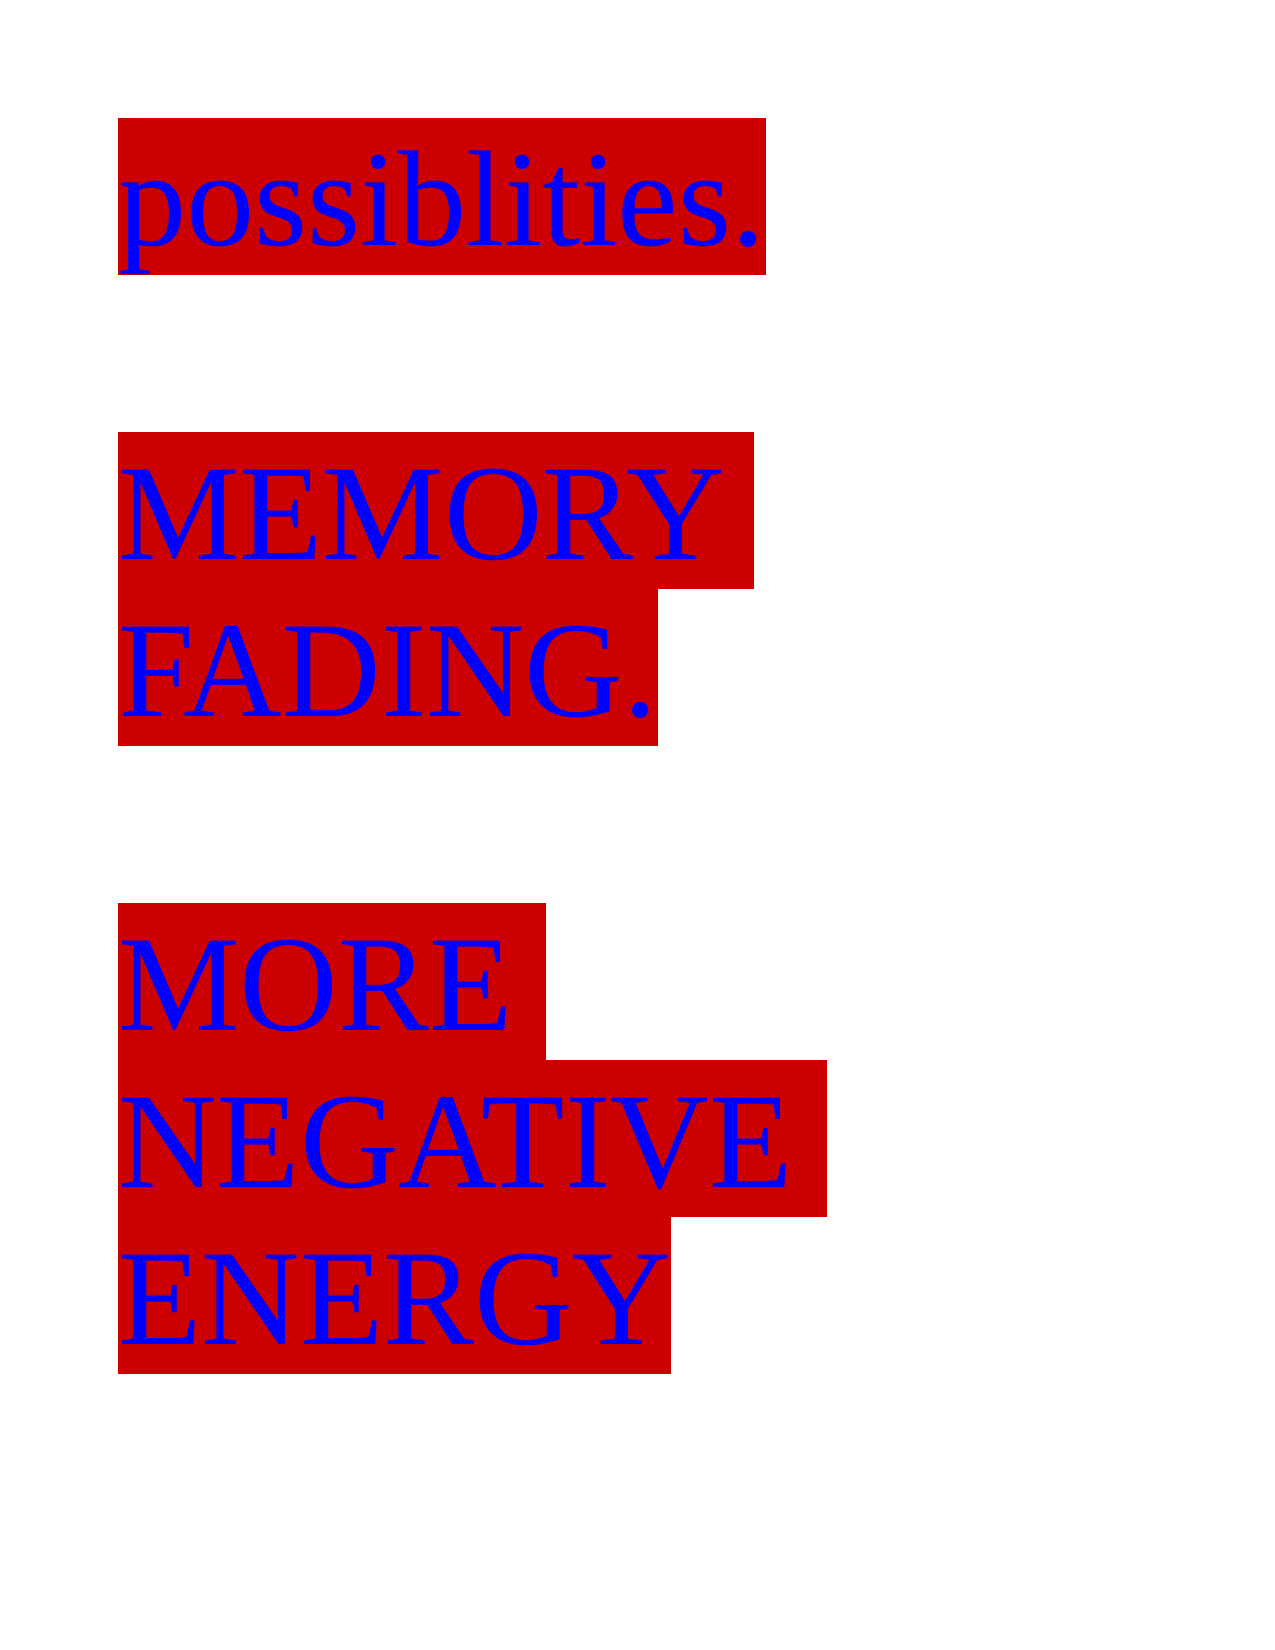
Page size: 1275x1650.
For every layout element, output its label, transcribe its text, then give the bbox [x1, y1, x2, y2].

text possiblities. MEMORY FADING. MORE NEGATIVE ENERGY [118, 118, 1157, 1531]
